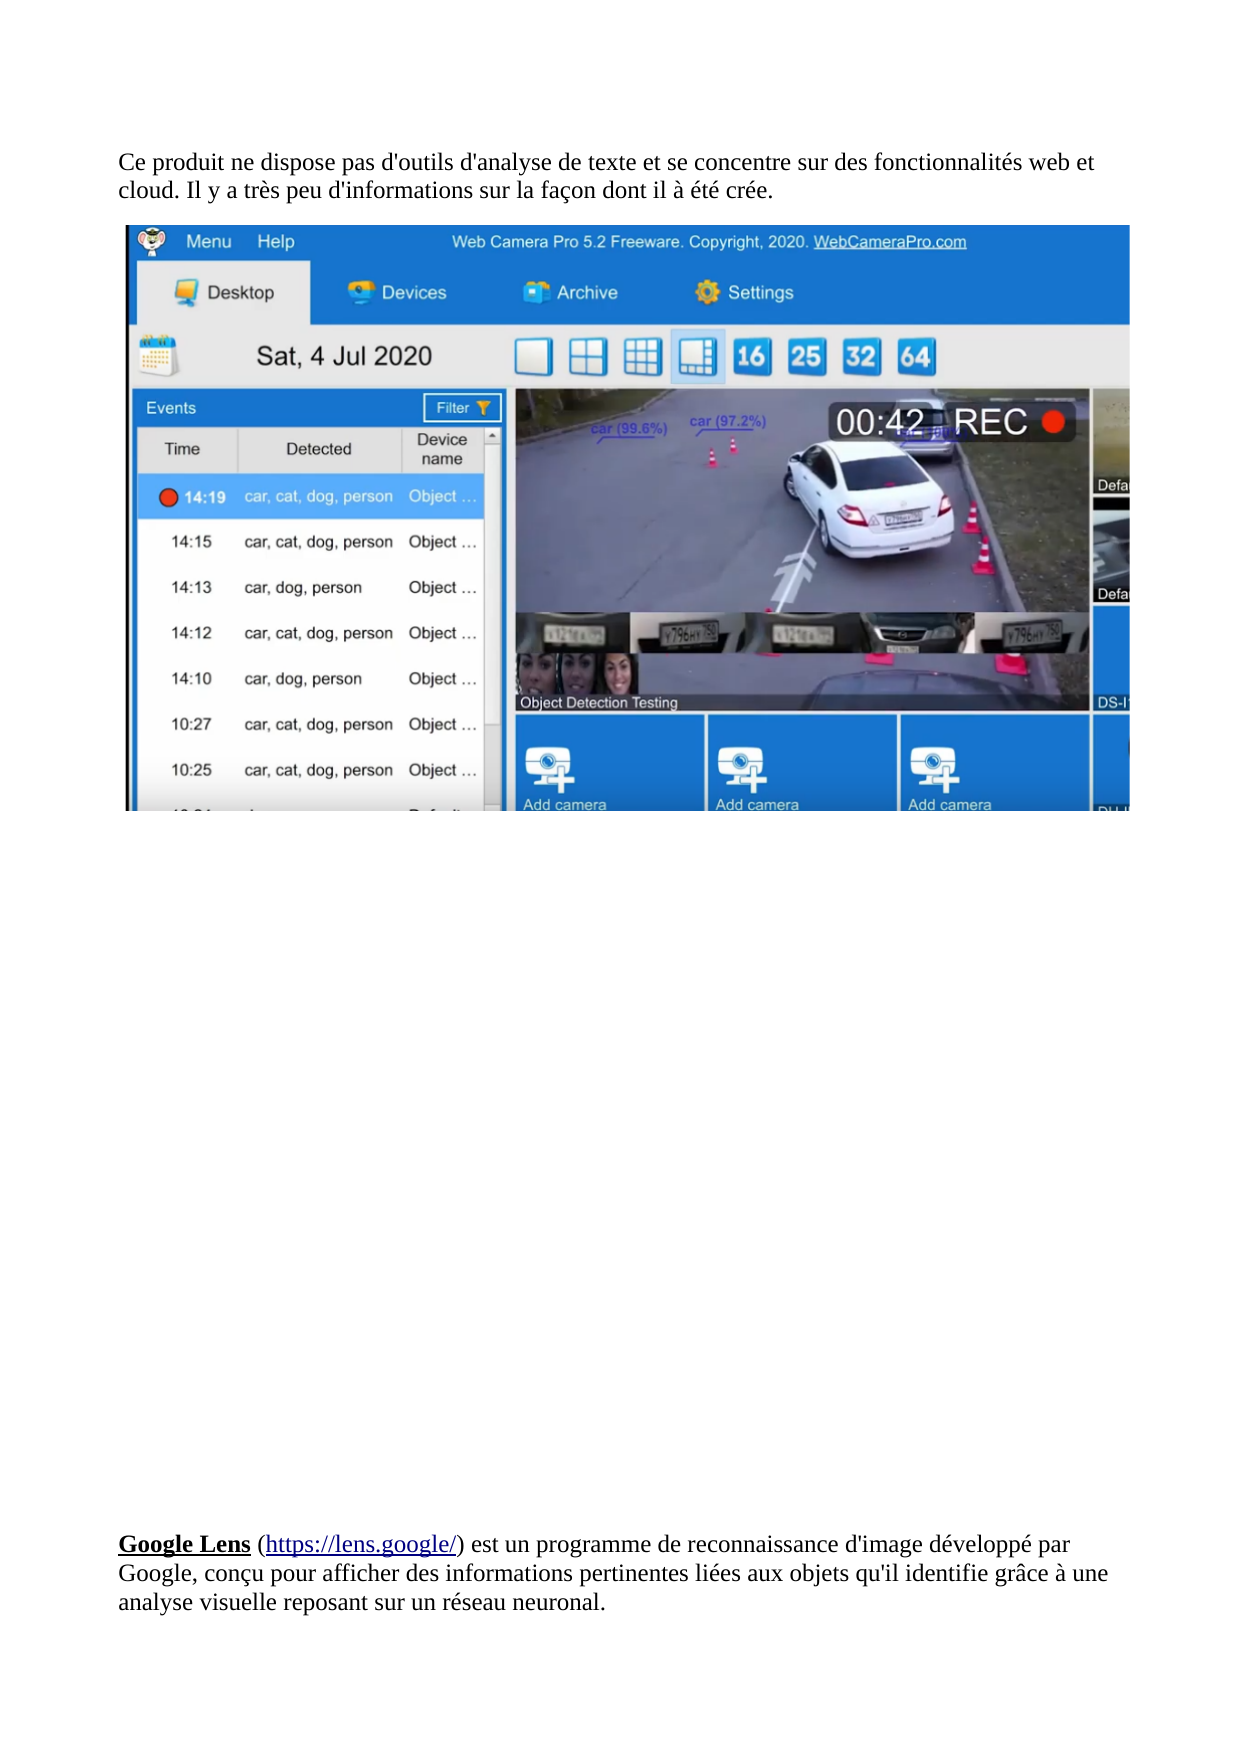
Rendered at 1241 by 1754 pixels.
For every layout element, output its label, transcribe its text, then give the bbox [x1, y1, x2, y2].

text Google Lens (https://lens.google/) est un programme de reconnaissance d'image développé par Google, conçu pour afficher des informations pertinentes liées aux objets qu'il identifie grâce à une analyse visuelle reposant sur un réseau neuronal. [118, 1529, 1122, 1616]
text Ce produit ne dispose pas d'outils d'analyse de texte et se concentre sur des fonctionnalités web et cloud. Il y a très peu d'informations sur la façon dont il à été crée. [118, 147, 1122, 204]
picture [125, 225, 1130, 811]
